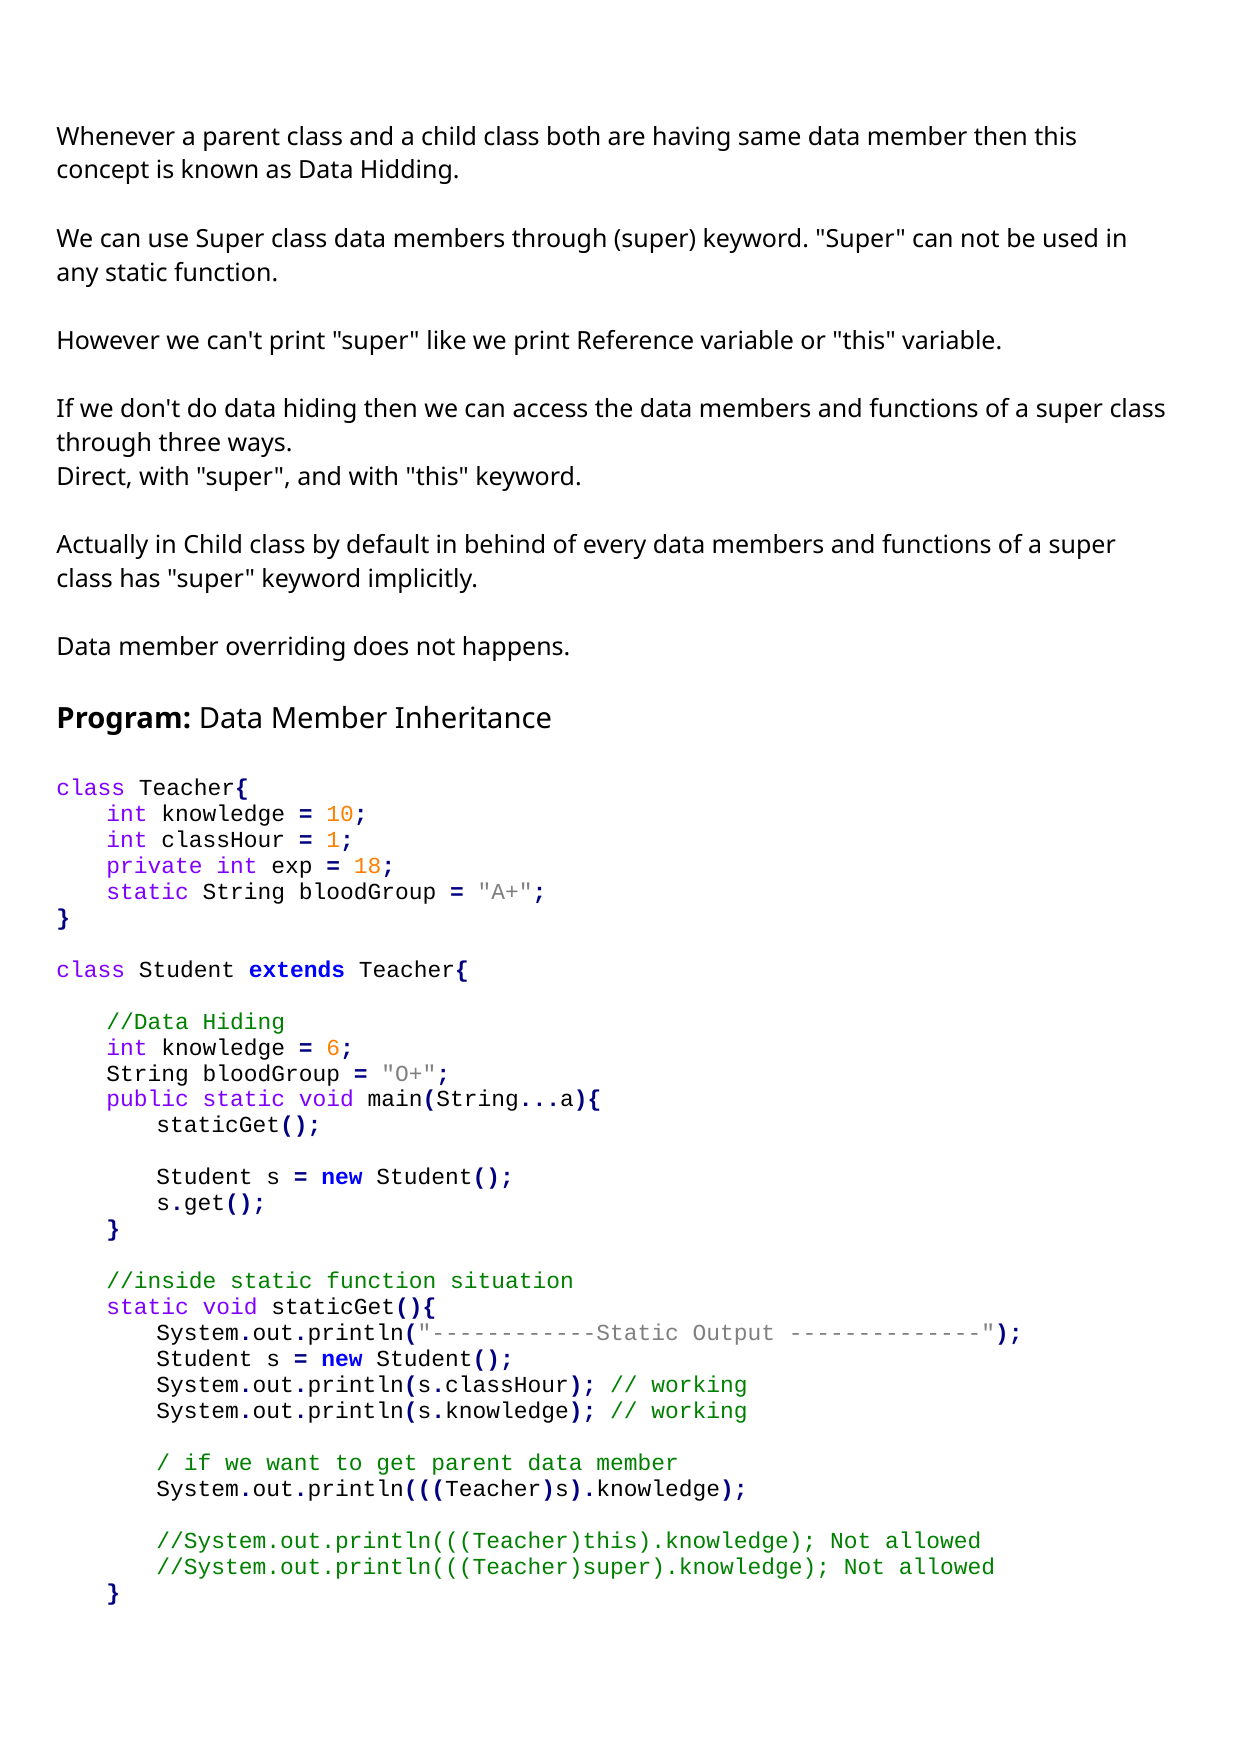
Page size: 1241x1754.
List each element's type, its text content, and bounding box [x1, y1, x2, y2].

text } [56, 1217, 1167, 1243]
text Data member overriding does not happens. [56, 629, 1167, 663]
text } [56, 1581, 1167, 1607]
text private int exp = 18; [56, 854, 1167, 880]
text System.out.println(s.knowledge); // working [56, 1399, 1167, 1425]
text Student s = new Student(); [56, 1347, 1167, 1373]
text staticGet(); [56, 1114, 1167, 1140]
text System.out.println(((Teacher)s).knowledge); [56, 1477, 1167, 1503]
text Whenever a parent class and a child class both are having same data member then this concept is known as Data Hidding. [56, 118, 1167, 186]
text If we don't do data hiding then we can access the data members and functions of a super class through three ways. [56, 391, 1167, 459]
text We can use Super class data members through (super) keyword. "Super" can not be used in any static function. [56, 220, 1167, 288]
text //System.out.println(((Teacher)super).knowledge); Not allowed [56, 1555, 1167, 1581]
text However we can't print "super" like we print Reference variable or "this" variable. [56, 322, 1167, 357]
text //inside static function situation [56, 1269, 1167, 1295]
text //System.out.println(((Teacher)this).knowledge); Not allowed [56, 1529, 1167, 1555]
text Student s = new Student(); [56, 1166, 1167, 1192]
text / if we want to get parent data member [56, 1451, 1167, 1477]
text class Teacher{ [56, 777, 1167, 802]
text public static void main(String...a){ [56, 1088, 1167, 1114]
text s.get(); [56, 1192, 1167, 1217]
text int classHour = 1; [56, 828, 1167, 854]
text int knowledge = 10; [56, 802, 1167, 828]
text System.out.println("------------Static Output --------------"); [56, 1321, 1167, 1347]
text int knowledge = 6; [56, 1036, 1167, 1062]
text Actually in Child class by default in behind of every data members and functions of a super class has "super" keyword implicitly. [56, 527, 1167, 595]
text //Data Hiding [56, 1010, 1167, 1036]
text class Student extends Teacher{ [56, 958, 1167, 984]
text static void staticGet(){ [56, 1295, 1167, 1321]
text static String bloodGroup = "A+"; [56, 880, 1167, 906]
text Direct, with "super", and with "this" keyword. [56, 459, 1167, 493]
text String bloodGroup = "O+"; [56, 1062, 1167, 1088]
text } [56, 906, 1167, 932]
text Program: Data Member Inheritance [56, 697, 1167, 737]
text System.out.println(s.classHour); // working [56, 1373, 1167, 1399]
